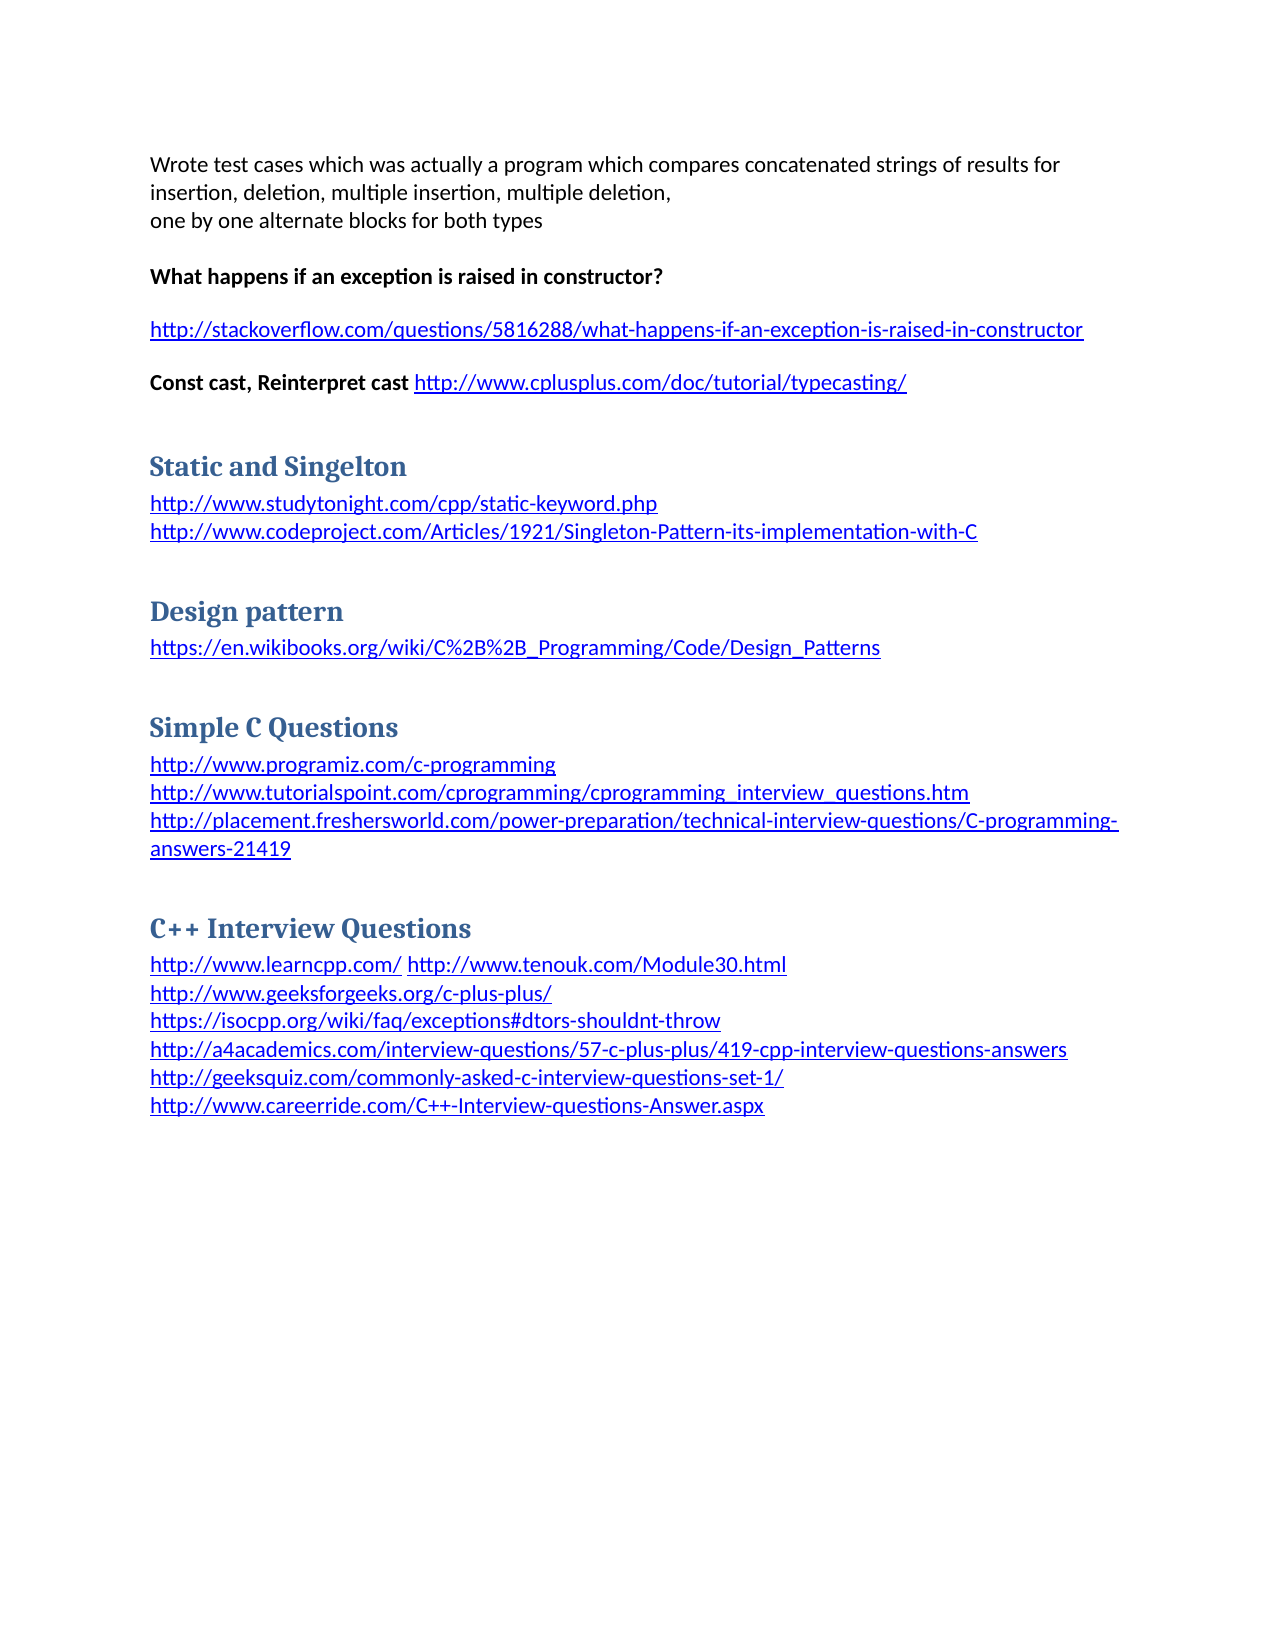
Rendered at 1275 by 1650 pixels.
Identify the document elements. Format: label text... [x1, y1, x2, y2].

text http://www.codeproject.com/Articles/1921/Singleton-Pattern-its-implementation-with-C [150, 517, 1125, 545]
text http://www.learncpp.com/ http://www.tenouk.com/Module30.html [150, 951, 1125, 979]
subtitle C++ Interview Questions [150, 912, 1125, 946]
text http://www.programiz.com/c-programming [150, 750, 1125, 778]
text https://en.wikibooks.org/wiki/C%2B%2B_Programming/Code/Design_Patterns [150, 633, 1125, 661]
text http://a4academics.com/interview-questions/57-c-plus-plus/419-cpp-interview-questions-answers [150, 1035, 1125, 1063]
subtitle Simple C Questions [150, 711, 1125, 745]
text http://geeksquiz.com/commonly-asked-c-interview-questions-set-1/ [150, 1063, 1125, 1091]
text http://placement.freshersworld.com/power-preparation/technical-interview-questions/C-programming-answers-21419 [150, 806, 1125, 862]
text https://isocpp.org/wiki/faq/exceptions#dtors-shouldnt-throw [150, 1007, 1125, 1035]
text http://www.studytonight.com/cpp/static-keyword.php [150, 489, 1125, 517]
text http://stackoverflow.com/questions/5816288/what-happens-if-an-exception-is-raised-in-constructor [150, 315, 1125, 343]
text What happens if an exception is raised in constructor? [150, 262, 1125, 290]
text http://www.geeksforgeeks.org/c-plus-plus/ [150, 979, 1125, 1007]
text Const cast, Reinterpret cast http://www.cplusplus.com/doc/tutorial/typecasting/ [150, 368, 1125, 396]
text Wrote test cases which was actually a program which compares concatenated strings of results for insertion, deletion, multiple insertion, multiple deletion, [150, 150, 1125, 206]
text one by one alternate blocks for both types [150, 206, 1125, 234]
subtitle Design pattern [150, 595, 1125, 628]
subtitle Static and Singelton [150, 450, 1125, 484]
text http://www.tutorialspoint.com/cprogramming/cprogramming_interview_questions.htm [150, 778, 1125, 806]
text http://www.careerride.com/C++-Interview-questions-Answer.aspx [150, 1091, 1125, 1119]
